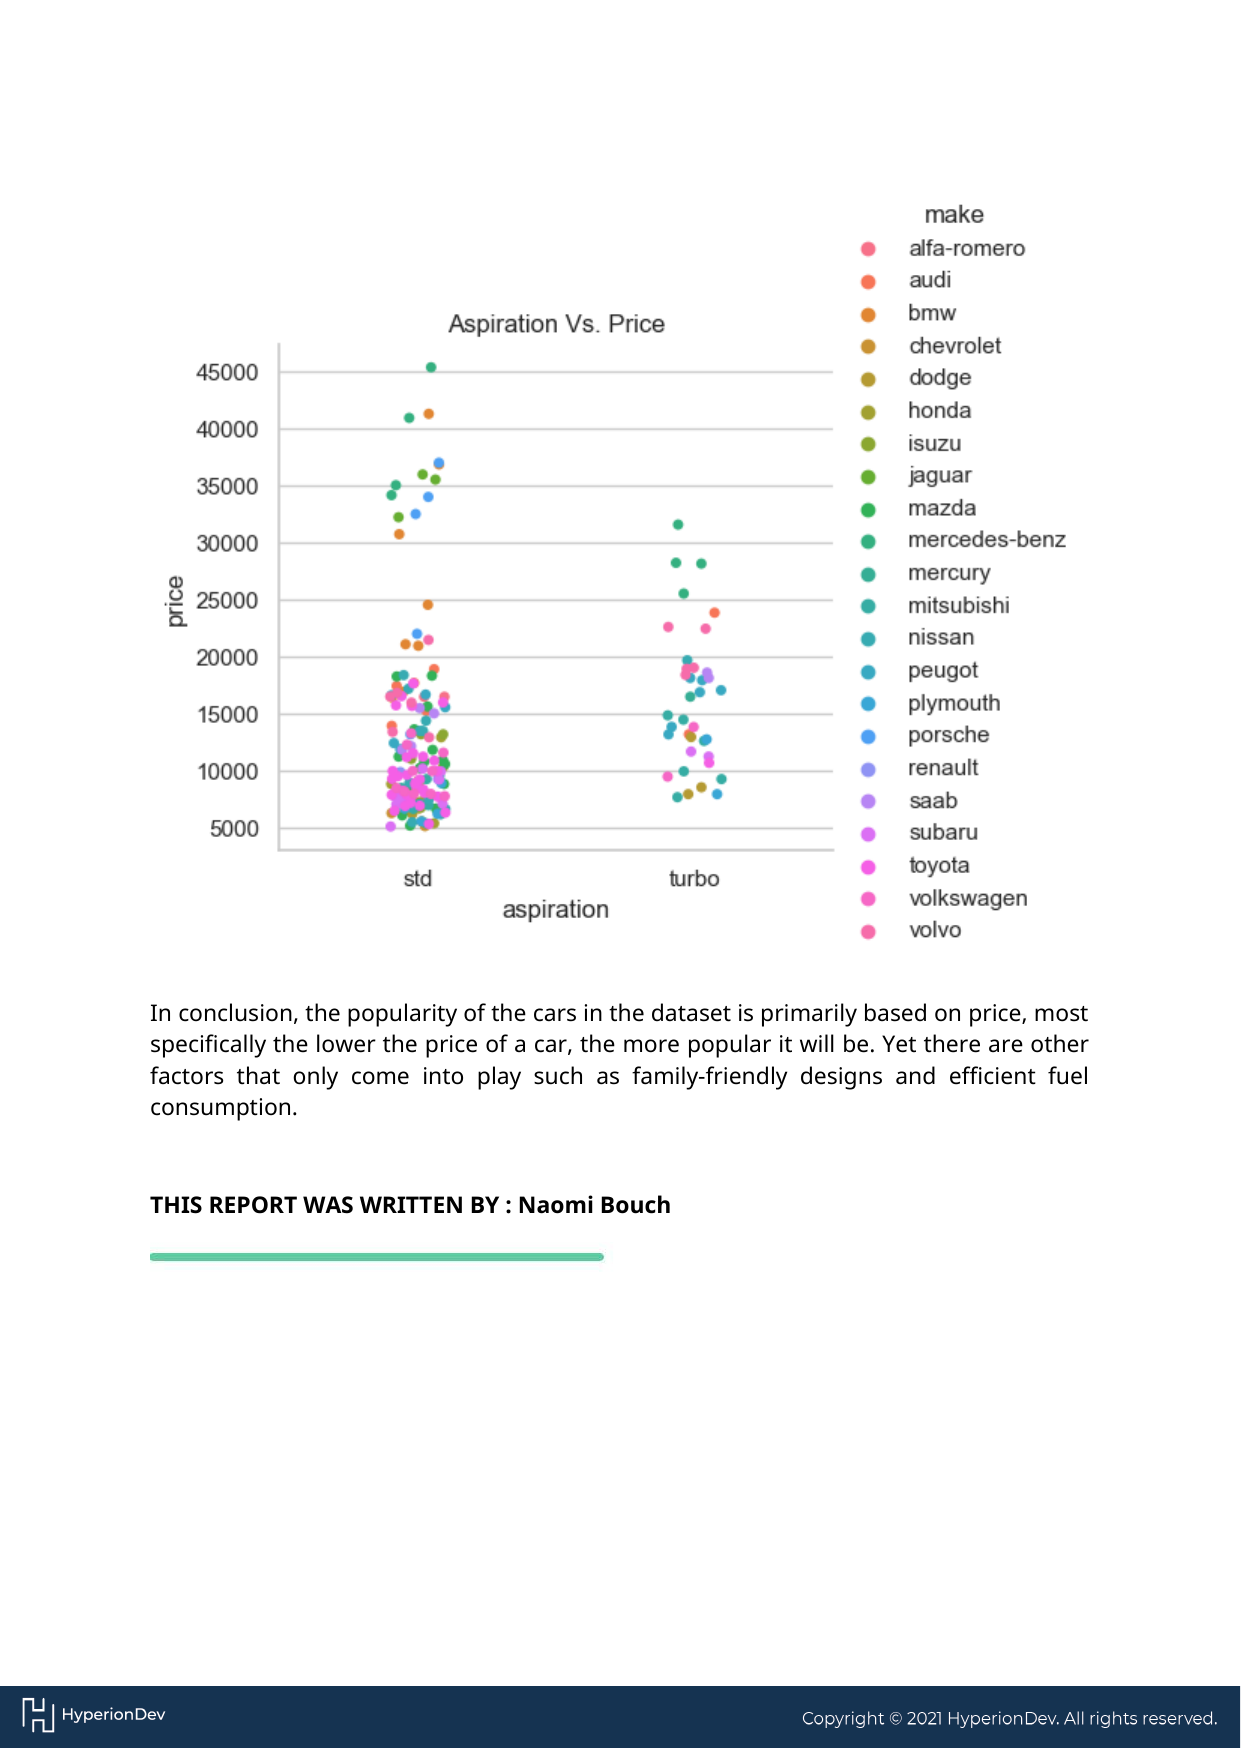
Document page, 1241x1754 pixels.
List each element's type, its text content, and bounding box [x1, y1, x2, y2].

text In conclusion, the popularity of the cars in the dataset is primarily based on price, most specifically the lower the price of a car, the more popular it will be. Yet there are other factors that only come into play such as family-friendly designs and efficient fuel consumption. [150, 997, 1090, 1122]
text THIS REPORT WAS WRITTEN BY : Naomi Bouch [150, 1189, 1090, 1221]
